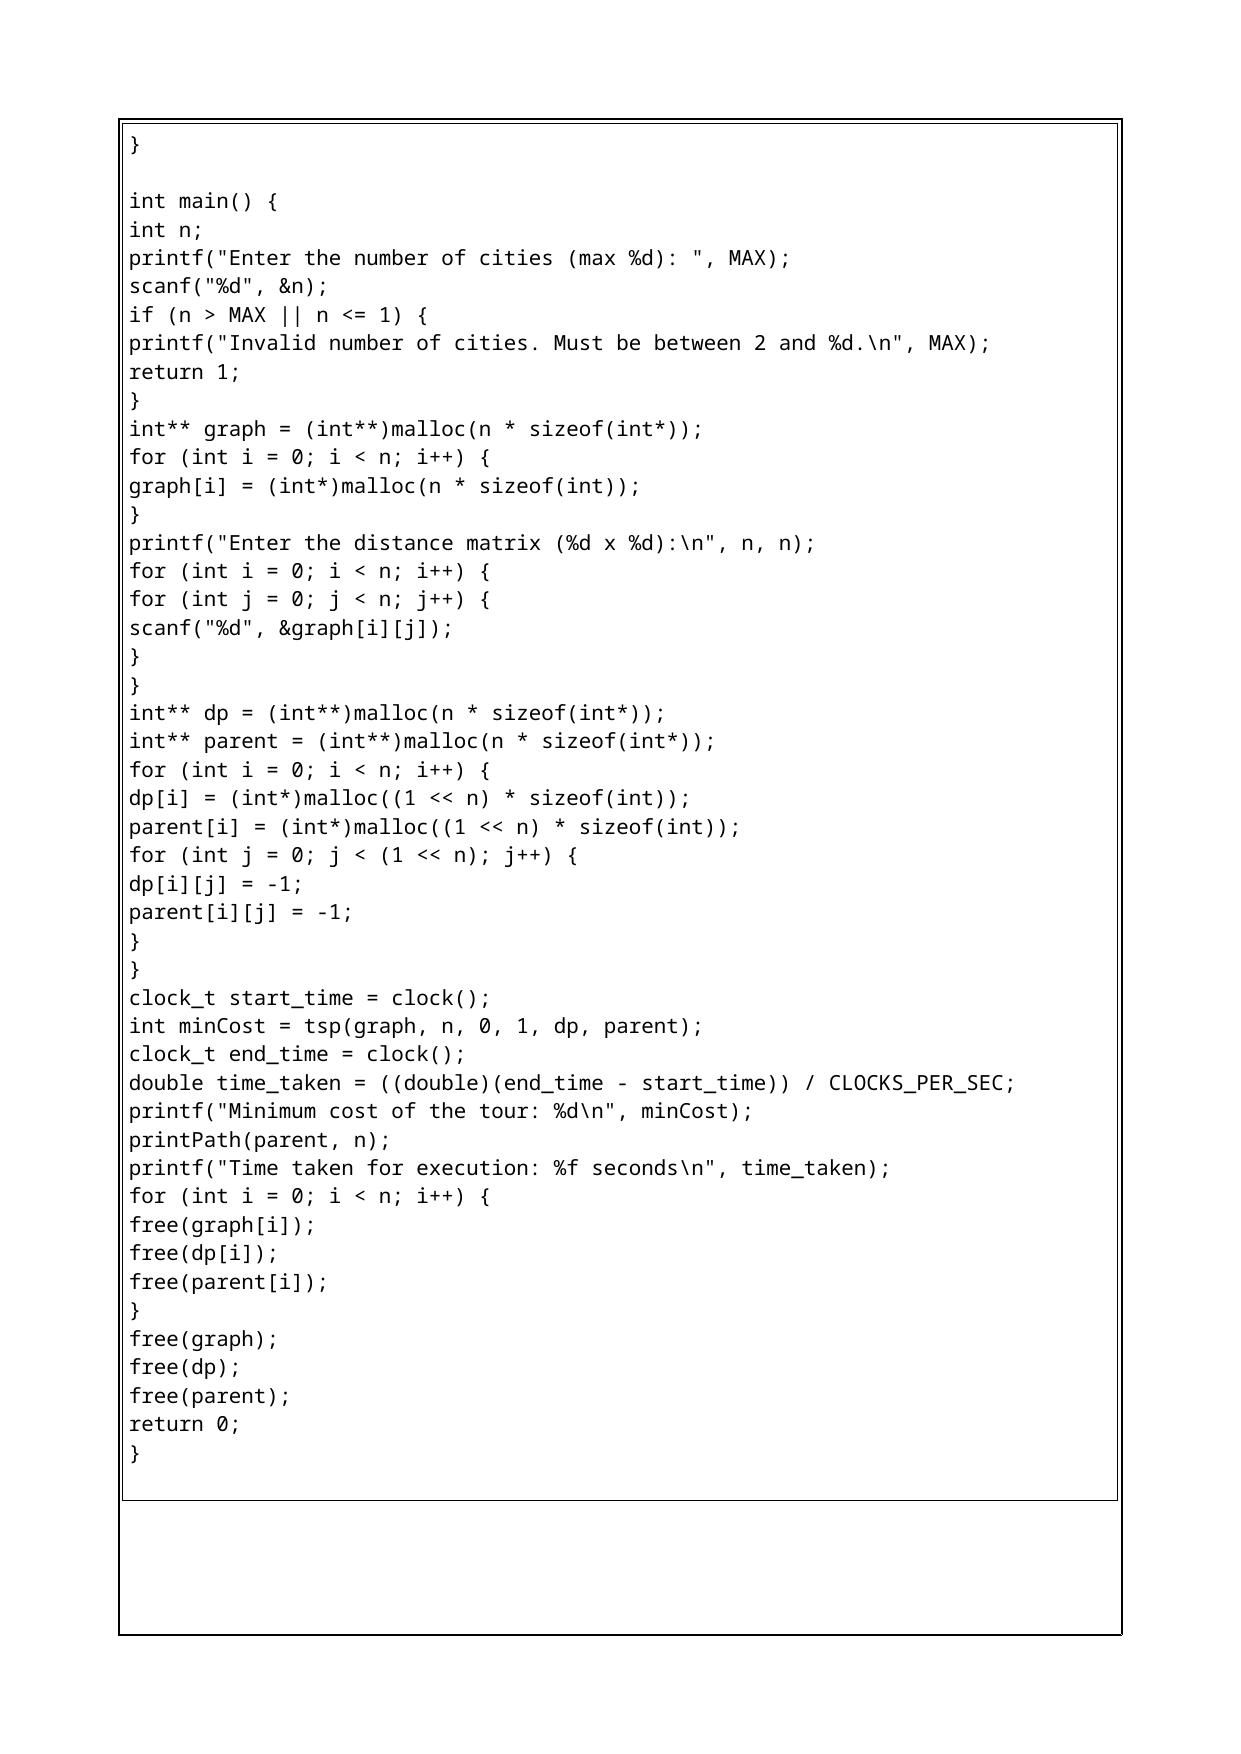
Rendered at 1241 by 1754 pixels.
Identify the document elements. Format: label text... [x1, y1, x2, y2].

table_header } int main() { int n; printf("Enter the number of cities (max %d): ", MAX); scanf("%d", &n); if (n > MAX || n <= 1) { printf("Invalid number of cities. Must be between 2 and %d.\n", MAX); return 1; } int** graph = (int**)malloc(n * sizeof(int*)); for (int i = 0; i < n; i++) { graph[i] = (int*)malloc(n * sizeof(int)); } printf("Enter the distance matrix (%d x %d):\n", n, n); for (int i = 0; i < n; i++) { for (int j = 0; j < n; j++) { scanf("%d", &graph[i][j]); } } int** dp = (int**)malloc(n * sizeof(int*)); int** parent = (int**)malloc(n * sizeof(int*)); for (int i = 0; i < n; i++) { dp[i] = (int*)malloc((1 << n) * sizeof(int)); parent[i] = (int*)malloc((1 << n) * sizeof(int)); for (int j = 0; j < (1 << n); j++) { dp[i][j] = -1; parent[i][j] = -1; } } clock_t start_time = clock(); int minCost = tsp(graph, n, 0, 1, dp, parent); clock_t end_time = clock(); double time_taken = ((double)(end_time - start_time)) / CLOCKS_PER_SEC; printf("Minimum cost of the tour: %d\n", minCost); printPath(parent, n); printf("Time taken for execution: %f seconds\n", time_taken); for (int i = 0; i < n; i++) { free(graph[i]); free(dp[i]); free(parent[i]); } free(graph); free(dp); free(parent); return 0; } [123, 124, 1117, 1500]
